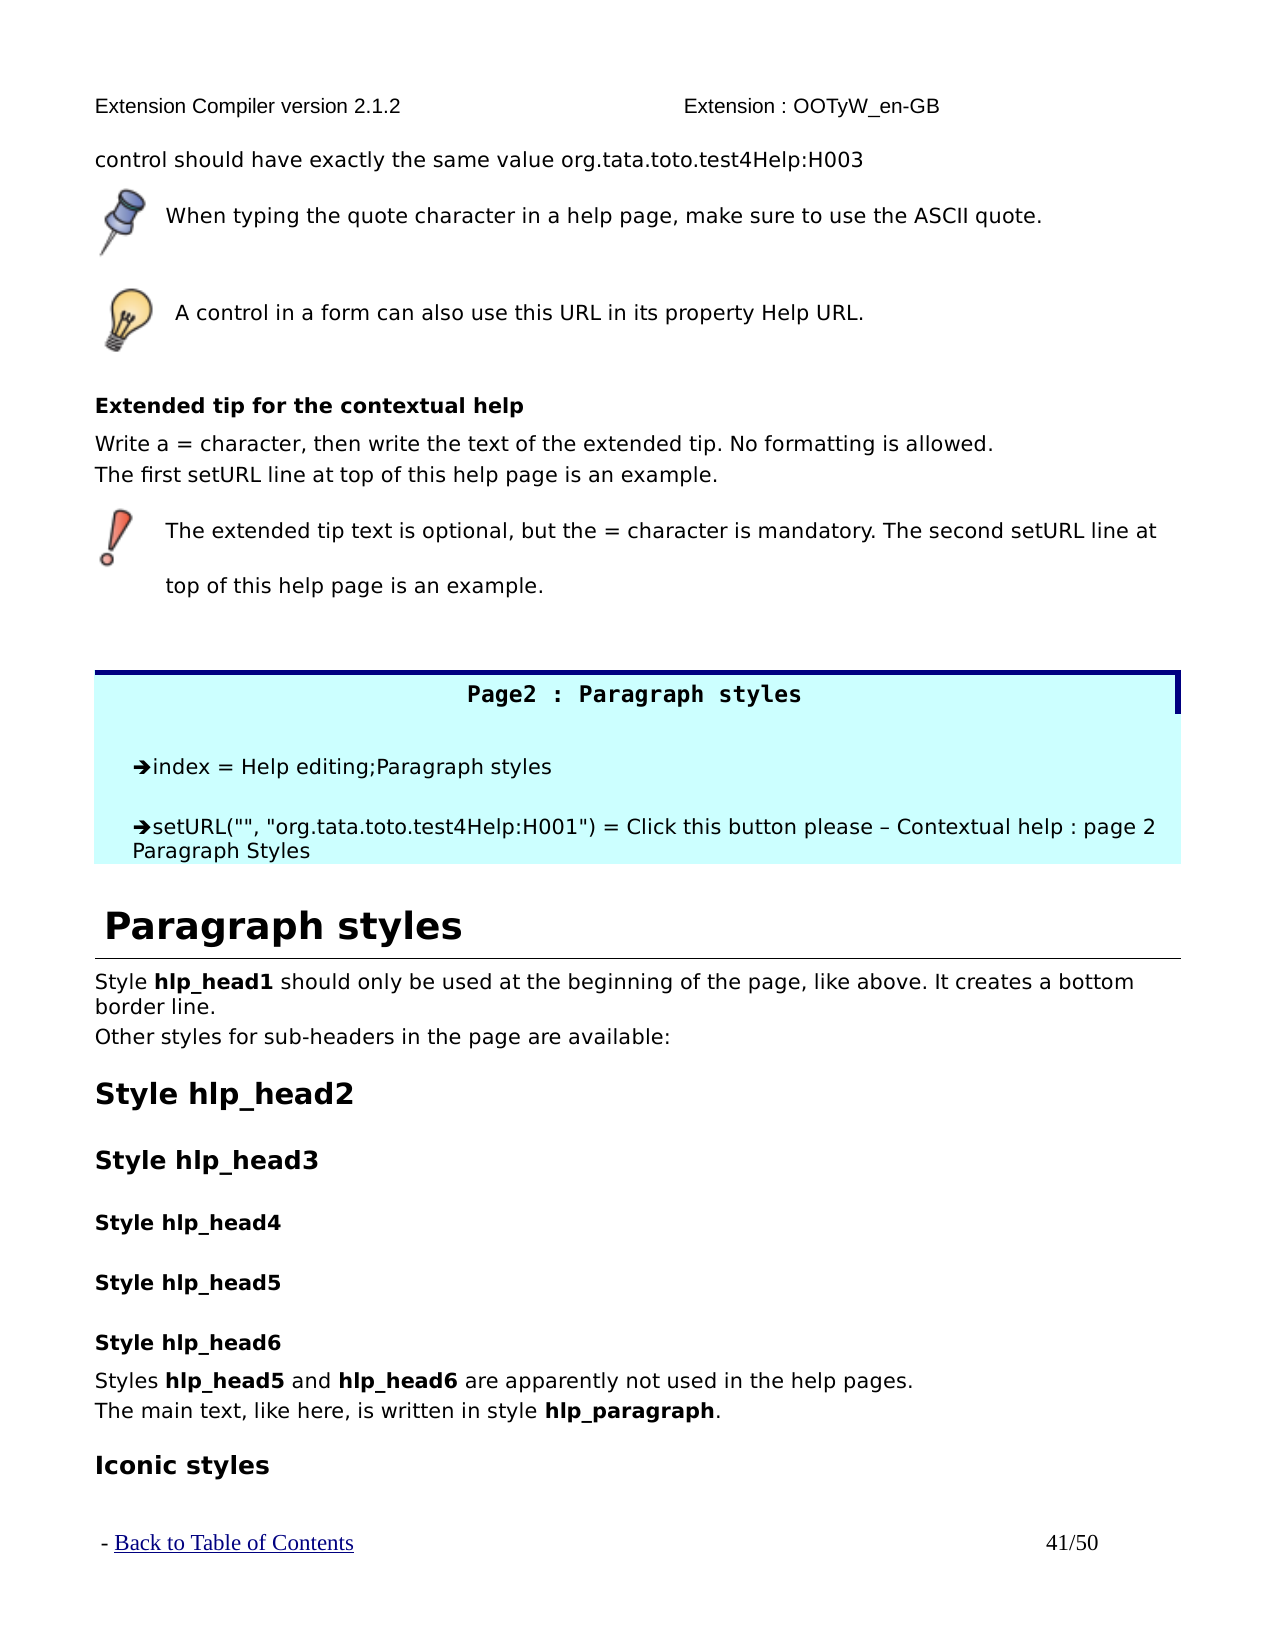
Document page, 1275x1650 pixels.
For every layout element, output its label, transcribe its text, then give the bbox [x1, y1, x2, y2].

text The first setURL line at top of this help page is an example. [94, 462, 1181, 487]
text Style hlp_head3 [94, 1146, 1181, 1175]
list When typing the quote character in a help page, make sure to use the ASCII quote. [151, 187, 1181, 259]
text Paragraph styles [94, 895, 1181, 958]
text Style hlp_head5 [94, 1271, 1181, 1295]
text control should have exactly the same value org.tata.toto.test4Help:H003 [94, 147, 1181, 172]
list A control in a form can also use this URL in its property Help URL. [94, 283, 1181, 358]
text Styles hlp_head5 and hlp_head6 are apparently not used in the help pages. [94, 1369, 1181, 1393]
picture [95, 502, 138, 574]
list The extended tip text is optional, but the = character is mandatory. The second setURL line at top of this help page is an example. [94, 502, 1181, 599]
text Style hlp_head1 should only be used at the beginning of the page, like above. It creates a bottom border line. [94, 970, 1181, 1019]
text Style hlp_head4 [94, 1211, 1181, 1235]
list index = Help editing;Paragraph styles [94, 755, 1181, 779]
picture [95, 284, 163, 357]
picture [95, 187, 151, 259]
text The main text, like here, is written in style hlp_paragraph. [94, 1399, 1181, 1423]
text Write a = character, then write the text of the extended tip. No formatting is allowed. [94, 432, 1181, 457]
text Other styles for sub-headers in the page are available: [94, 1025, 1181, 1049]
text Page2 : Paragraph styles [94, 671, 1175, 714]
text Iconic styles [94, 1451, 1181, 1480]
text Extended tip for the contextual help [94, 394, 1181, 419]
text Style hlp_head6 [94, 1331, 1181, 1355]
list setURL("", "org.tata.toto.test4Help:H001") = Click this button please – Contextual help : page 2 Paragraph Styles [94, 815, 1181, 864]
text Style hlp_head2 [94, 1077, 1181, 1111]
